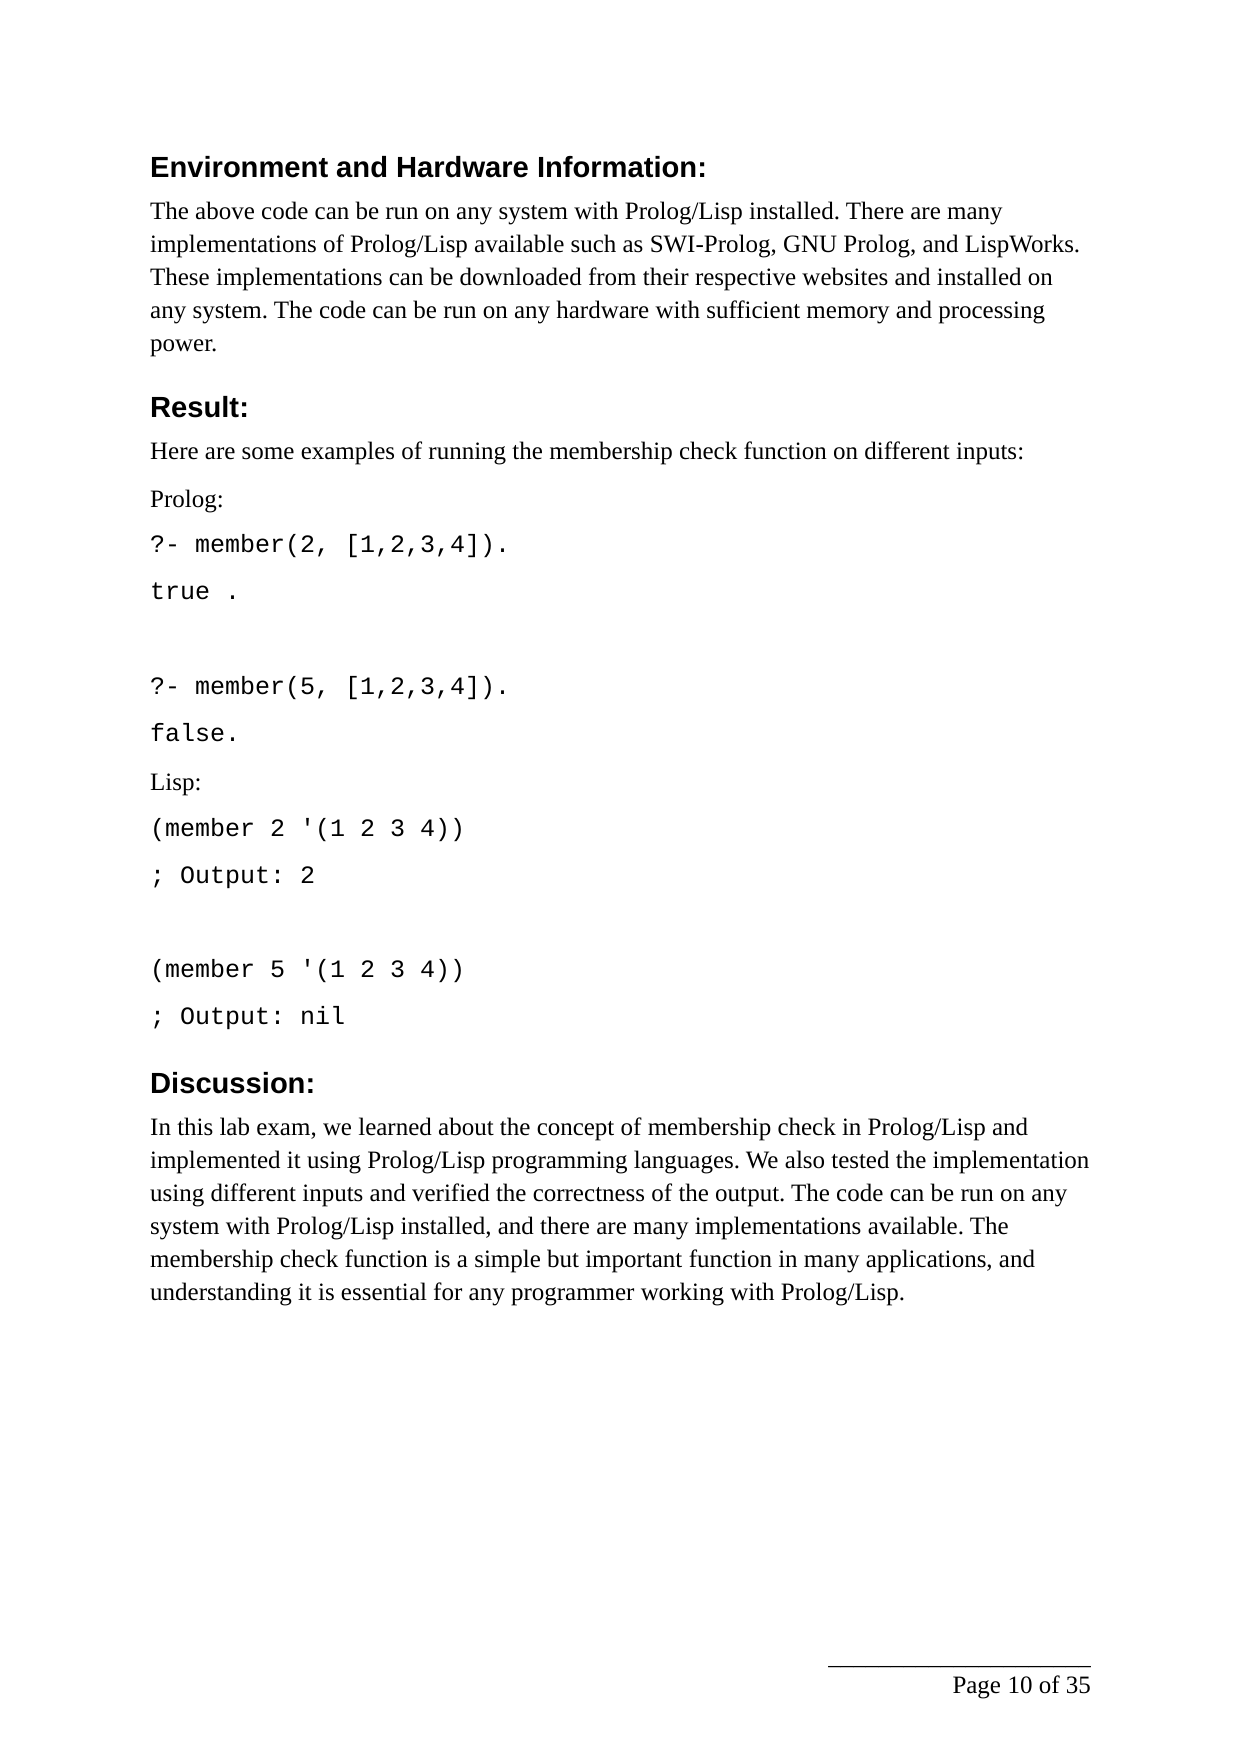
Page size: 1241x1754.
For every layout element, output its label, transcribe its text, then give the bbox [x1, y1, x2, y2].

text ?- member(5, [1,2,3,4]). [150, 673, 1091, 702]
text Lisp: [150, 767, 1091, 796]
text ; Output: nil [150, 1004, 1091, 1032]
text The above code can be run on any system with Prolog/Lisp installed. There are many implementations of Prolog/Lisp available such as SWI-Prolog, GNU Prolog, and LispWorks. These implementations can be downloaded from their respective websites and installed on any system. The code can be run on any hardware with sufficient memory and processing power. [150, 196, 1091, 357]
text ?- member(2, [1,2,3,4]). [150, 532, 1091, 560]
text true . [150, 579, 1091, 607]
text (member 5 '(1 2 3 4)) [150, 957, 1091, 985]
subtitle Environment and Hardware Information: [150, 150, 1091, 183]
text Here are some examples of running the membership check function on different inputs: [150, 436, 1091, 465]
text Prolog: [150, 484, 1091, 513]
text In this lab exam, we learned about the concept of membership check in Prolog/Lisp and implemented it using Prolog/Lisp programming languages. We also tested the implementation using different inputs and verified the correctness of the output. The code can be run on any system with Prolog/Lisp installed, and there are many implementations available. The membership check function is a simple but important function in many applications, and understanding it is essential for any programmer working with Prolog/Lisp. [150, 1112, 1091, 1306]
text (member 2 '(1 2 3 4)) [150, 815, 1091, 843]
text false. [150, 720, 1091, 749]
text ; Output: 2 [150, 862, 1091, 891]
subtitle Discussion: [150, 1066, 1091, 1099]
subtitle Result: [150, 390, 1091, 424]
